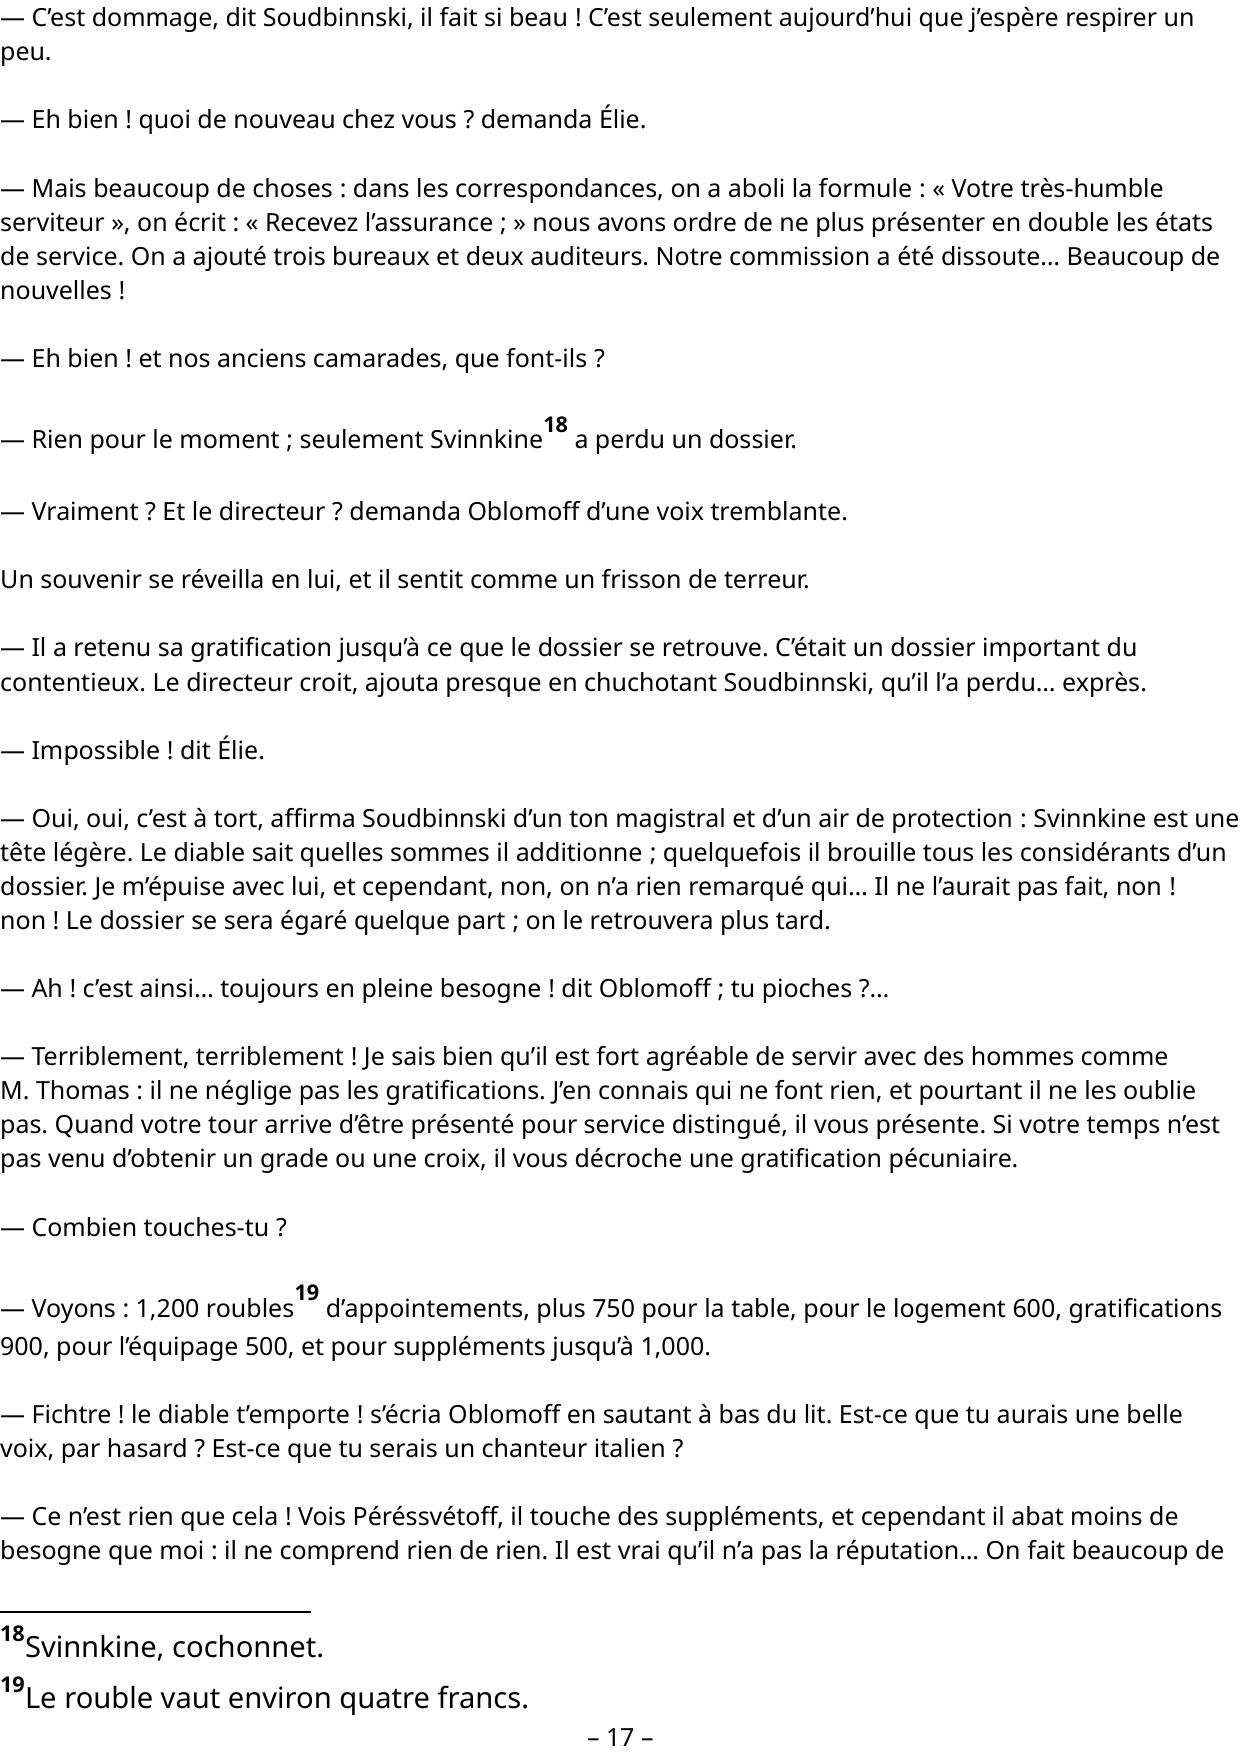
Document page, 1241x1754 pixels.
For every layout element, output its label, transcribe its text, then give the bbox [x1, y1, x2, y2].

text — Combien touches-tu ? [0, 1209, 1240, 1243]
text — Il a retenu sa gratification jusqu’à ce que le dossier se retrouve. C’était un dossier important du contentieux. Le directeur croit, ajouta presque en chuchotant Soudbinnski, qu’il l’a perdu… exprès. [0, 630, 1240, 698]
text — Terriblement, terriblement ! Je sais bien qu’il est fort agréable de servir avec des hommes comme M. Thomas : il ne néglige pas les gratifications. J’en connais qui ne font rien, et pourtant il ne les oublie pas. Quand votre tour arrive d’être présenté pour service distingué, il vous présente. Si votre temps n’est pas venu d’obtenir un grade ou une croix, il vous décroche une gratification pécuniaire. [0, 1039, 1240, 1175]
text — Ah ! c’est ainsi… toujours en pleine besogne ! dit Oblomoff ; tu pioches ?… [0, 971, 1240, 1005]
text Svinnkine, cochonnet. [0, 1618, 1240, 1669]
text — C’est dommage, dit Soudbinnski, il fait si beau ! C’est seulement aujourd’hui que j’espère respirer un peu. [0, 0, 1240, 68]
text — Fichtre ! le diable t’emporte ! s’écria Oblomoff en sautant à bas du lit. Est-ce que tu aurais une belle voix, par hasard ? Est-ce que tu serais un chanteur italien ? [0, 1396, 1240, 1464]
text — Rien pour le moment ; seulement Svinnkine a perdu un dossier. [0, 409, 1240, 460]
text — Mais beaucoup de choses : dans les correspondances, on a aboli la formule : « Votre très-humble serviteur », on écrit : « Recevez l’assurance ; » nous avons ordre de ne plus présenter en double les états de service. On a ajouté trois bureaux et deux auditeurs. Notre commission a été dissoute… Beaucoup de nouvelles ! [0, 170, 1240, 307]
text — Oui, oui, c’est à tort, affirma Soudbinnski d’un ton magistral et d’un air de protection : Svinnkine est une tête légère. Le diable sait quelles sommes il additionne ; quelquefois il brouille tous les considérants d’un dossier. Je m’épuise avec lui, et cependant, non, on n’a rien remarqué qui… Il ne l’aurait pas fait, non ! non ! Le dossier se sera égaré quelque part ; on le retrouvera plus tard. [0, 800, 1240, 937]
text — Impossible ! dit Élie. [0, 732, 1240, 766]
text — Eh bien ! quoi de nouveau chez vous ? demanda Élie. [0, 102, 1240, 136]
text — Voyons : 1,200 roubles d’appointements, plus 750 pour la table, pour le logement 600, gratifications 900, pour l’équipage 500, et pour suppléments jusqu’à 1,000. [0, 1277, 1240, 1362]
text Un souvenir se réveilla en lui, et il sentit comme un frisson de terreur. [0, 562, 1240, 596]
text Le rouble vaut environ quatre francs. [0, 1669, 1240, 1720]
text — Ce n’est rien que cela ! Vois Péréssvétoff, il touche des suppléments, et cependant il abat moins de besogne que moi : il ne comprend rien de rien. Il est vrai qu’il n’a pas la réputation… On fait beaucoup de [0, 1499, 1240, 1567]
text — Eh bien ! et nos anciens camarades, que font-ils ? [0, 341, 1240, 375]
text — Vraiment ? Et le directeur ? demanda Oblomoff d’une voix tremblante. [0, 494, 1240, 528]
